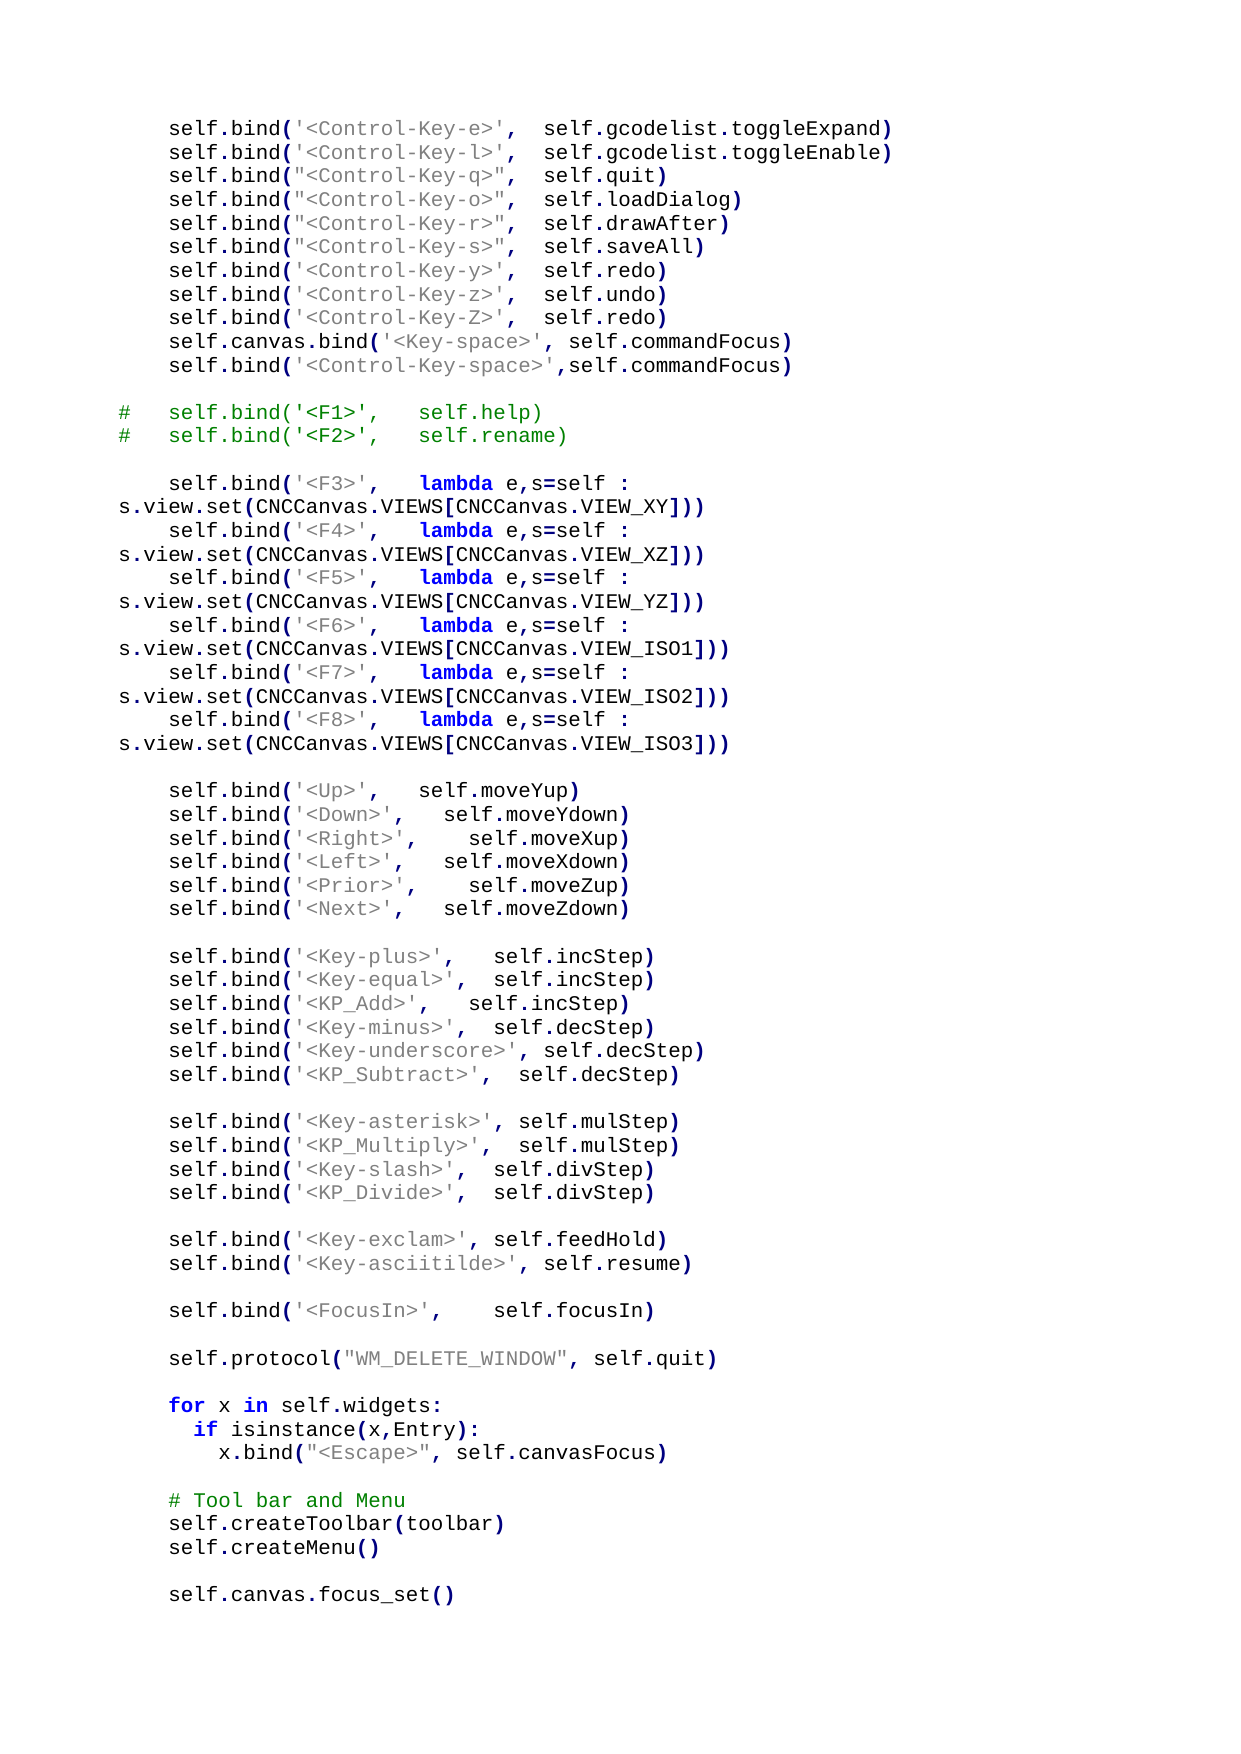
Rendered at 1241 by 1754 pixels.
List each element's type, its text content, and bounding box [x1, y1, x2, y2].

text for x in self.widgets: [118, 1395, 1122, 1419]
text self.bind("<Control-Key-r>", self.drawAfter) [118, 213, 1122, 236]
text self.canvas.focus_set() [118, 1584, 1122, 1608]
text self.bind('<Key-equal>', self.incStep) [118, 969, 1122, 993]
text self.createMenu() [118, 1537, 1122, 1561]
text self.bind('<KP_Add>', self.incStep) [118, 993, 1122, 1017]
text self.bind('<Control-Key-Z>', self.redo) [118, 307, 1122, 331]
text if isinstance(x,Entry): [118, 1419, 1122, 1442]
text self.bind('<KP_Subtract>', self.decStep) [118, 1064, 1122, 1088]
text self.bind('<F6>', lambda e,s=self : s.view.set(CNCCanvas.VIEWS[CNCCanvas.VIEW_ISO1])) [118, 615, 1122, 662]
text self.bind('<Control-Key-y>', self.redo) [118, 260, 1122, 284]
text self.bind('<Next>', self.moveZdown) [118, 898, 1122, 922]
text self.protocol("WM_DELETE_WINDOW", self.quit) [118, 1348, 1122, 1371]
text # self.bind('<F1>', self.help) [118, 402, 1122, 426]
text self.bind('<Down>', self.moveYdown) [118, 804, 1122, 827]
text self.bind('<Control-Key-l>', self.gcodelist.toggleEnable) [118, 142, 1122, 165]
text self.canvas.bind('<Key-space>', self.commandFocus) [118, 331, 1122, 354]
text self.bind('<Control-Key-space>',self.commandFocus) [118, 354, 1122, 378]
text self.bind('<Prior>', self.moveZup) [118, 875, 1122, 898]
text # self.bind('<F2>', self.rename) [118, 426, 1122, 449]
text self.bind('<Key-exclam>', self.feedHold) [118, 1229, 1122, 1253]
text self.bind('<Key-asciitilde>', self.resume) [118, 1253, 1122, 1277]
text self.bind('<KP_Multiply>', self.mulStep) [118, 1135, 1122, 1158]
text self.bind('<Key-minus>', self.decStep) [118, 1017, 1122, 1040]
text self.bind('<Up>', self.moveYup) [118, 780, 1122, 804]
text self.bind('<Key-asterisk>', self.mulStep) [118, 1111, 1122, 1135]
text # Tool bar and Menu [118, 1489, 1122, 1513]
text self.bind('<Key-plus>', self.incStep) [118, 946, 1122, 969]
text self.bind("<Control-Key-s>", self.saveAll) [118, 236, 1122, 260]
text self.createToolbar(toolbar) [118, 1513, 1122, 1537]
text self.bind('<Right>', self.moveXup) [118, 827, 1122, 851]
text self.bind('<F4>', lambda e,s=self : s.view.set(CNCCanvas.VIEWS[CNCCanvas.VIEW_XZ])) [118, 520, 1122, 567]
text self.bind('<KP_Divide>', self.divStep) [118, 1182, 1122, 1206]
text self.bind('<Control-Key-z>', self.undo) [118, 284, 1122, 307]
text self.bind('<F5>', lambda e,s=self : s.view.set(CNCCanvas.VIEWS[CNCCanvas.VIEW_YZ])) [118, 567, 1122, 615]
text self.bind('<Key-slash>', self.divStep) [118, 1158, 1122, 1182]
text self.bind('<F8>', lambda e,s=self : s.view.set(CNCCanvas.VIEWS[CNCCanvas.VIEW_ISO3])) [118, 709, 1122, 757]
text self.bind("<Control-Key-o>", self.loadDialog) [118, 189, 1122, 213]
text self.bind('<F7>', lambda e,s=self : s.view.set(CNCCanvas.VIEWS[CNCCanvas.VIEW_ISO2])) [118, 662, 1122, 709]
text self.bind('<Control-Key-e>', self.gcodelist.toggleExpand) [118, 118, 1122, 142]
text self.bind("<Control-Key-q>", self.quit) [118, 165, 1122, 189]
text x.bind("<Escape>", self.canvasFocus) [118, 1442, 1122, 1466]
text self.bind('<FocusIn>', self.focusIn) [118, 1300, 1122, 1324]
text self.bind('<F3>', lambda e,s=self : s.view.set(CNCCanvas.VIEWS[CNCCanvas.VIEW_XY])) [118, 473, 1122, 520]
text self.bind('<Key-underscore>', self.decStep) [118, 1040, 1122, 1064]
text self.bind('<Left>', self.moveXdown) [118, 851, 1122, 875]
